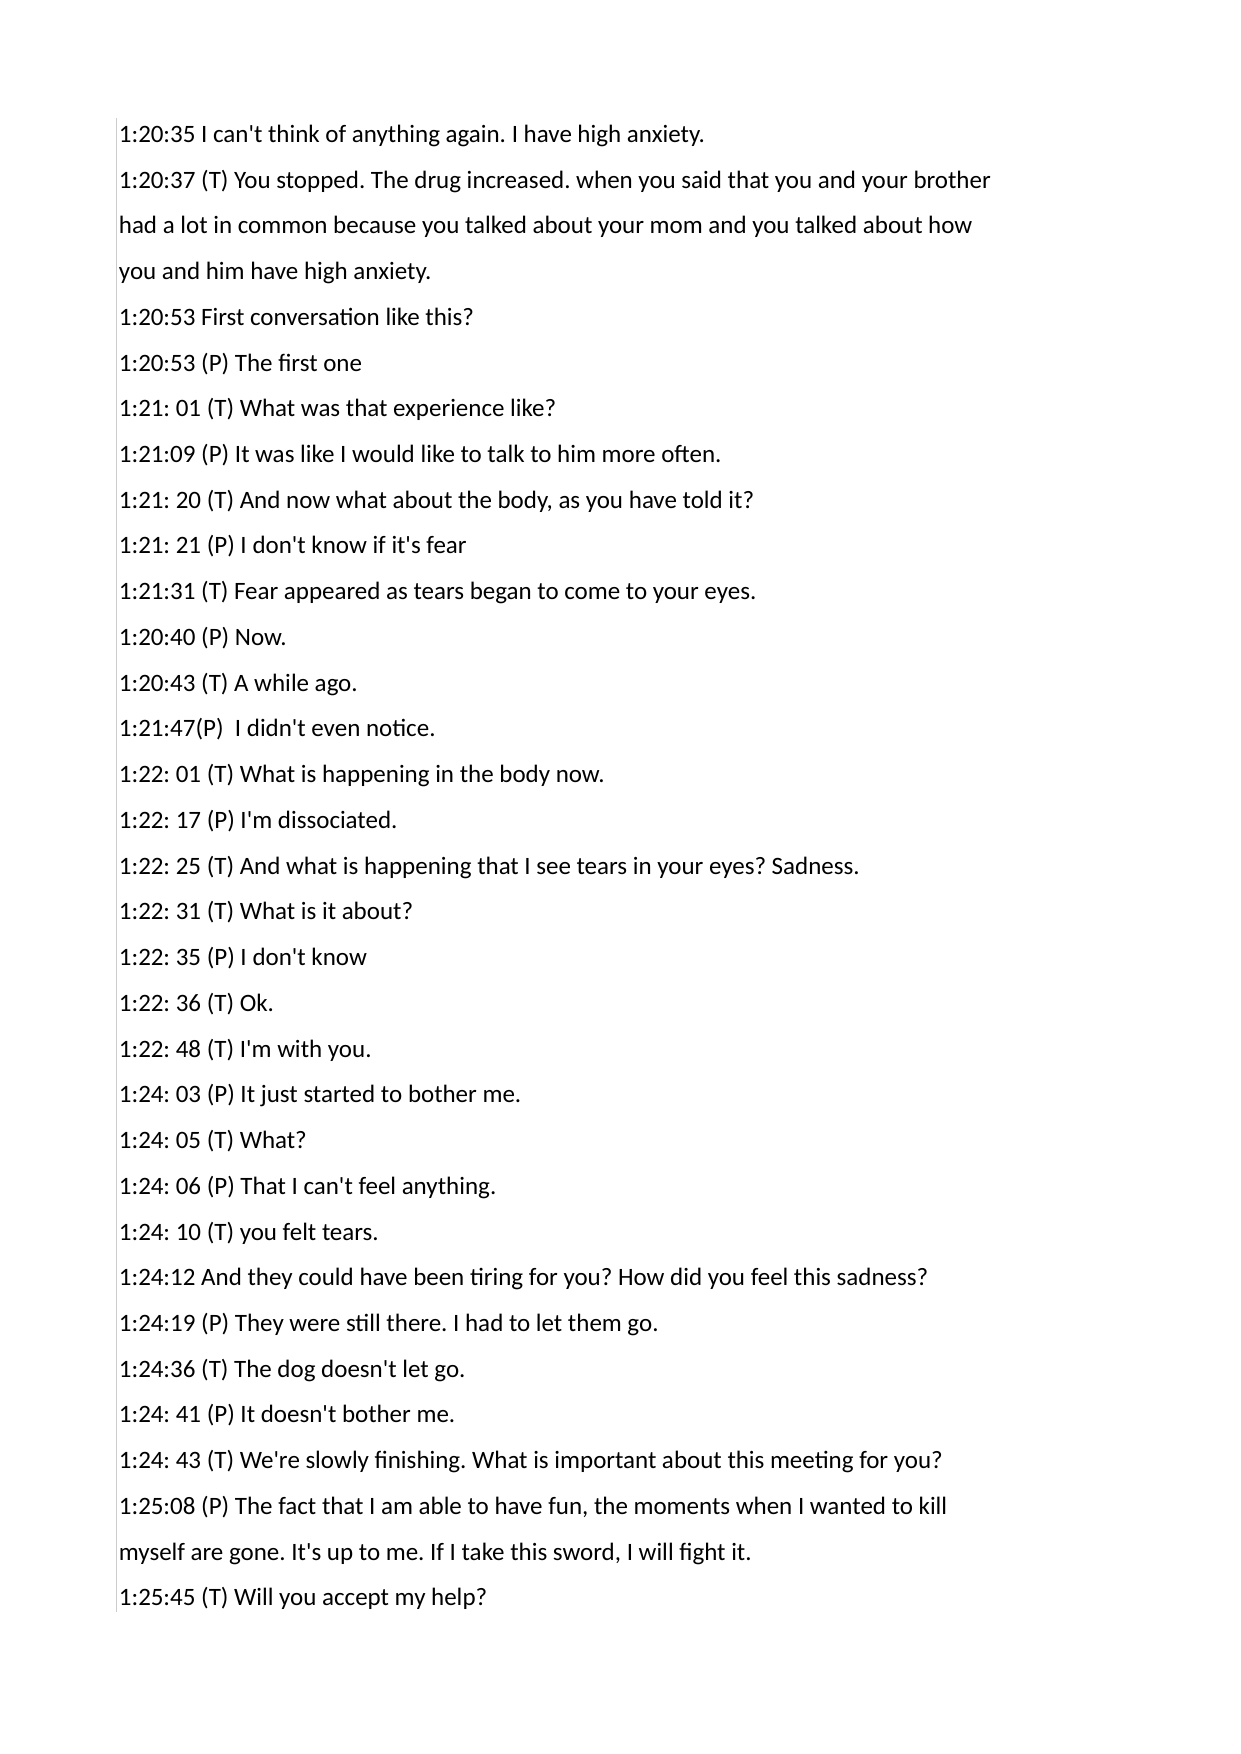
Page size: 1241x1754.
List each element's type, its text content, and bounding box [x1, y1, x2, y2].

text 1:20:43 (T) A while ago. [117, 667, 1005, 697]
text 1:22: 17 (P) I'm dissociated. [117, 804, 1005, 834]
text 1:24: 03 (P) It just started to bother me. [117, 1078, 1005, 1109]
text 1:21: 21 (P) I don't know if it's fear [117, 530, 1005, 560]
text 1:25:45 (T) Will you accept my help? [117, 1581, 1005, 1612]
text 1:24:36 (T) The dog doesn't let go. [117, 1353, 1005, 1383]
text 1:20:37 (T) You stopped. The drug increased. when you said that you and your brother had a lot in common because you talked about your mom and you talked about how you and him have high anxiety. [117, 164, 1005, 286]
text 1:24: 10 (T) you felt tears. [117, 1216, 1005, 1246]
text 1:24: 43 (T) We're slowly finishing. What is important about this meeting for you? [117, 1444, 1005, 1475]
text 1:24: 05 (T) What? [117, 1124, 1005, 1155]
text 1:21:47(P) I didn't even notice. [117, 713, 1005, 743]
text 1:24: 06 (P) That I can't feel anything. [117, 1170, 1005, 1200]
text 1:22: 25 (T) And what is happening that I see tears in your eyes? Sadness. [117, 850, 1005, 880]
text 1:22: 31 (T) What is it about? [117, 896, 1005, 926]
text 1:24:19 (P) They were still there. I had to let them go. [117, 1307, 1005, 1338]
text 1:21:09 (P) It was like I would like to talk to him more often. [117, 438, 1005, 469]
text 1:21:31 (T) Fear appeared as tears began to come to your eyes. [117, 575, 1005, 606]
text 1:20:53 (P) The first one [117, 347, 1005, 377]
text 1:25:08 (P) The fact that I am able to have fun, the moments when I wanted to kill myself are gone. It's up to me. If I take this sword, I will fight it. [117, 1490, 1005, 1566]
text 1:21: 01 (T) What was that experience like? [117, 392, 1005, 423]
text 1:24:12 And they could have been tiring for you? How did you feel this sadness? [117, 1261, 1005, 1292]
text 1:24: 41 (P) It doesn't bother me. [117, 1398, 1005, 1429]
text 1:20:53 First conversation like this? [117, 301, 1005, 332]
text 1:20:35 I can't think of anything again. I have high anxiety. [117, 118, 1005, 149]
text 1:21: 20 (T) And now what about the body, as you have told it? [117, 484, 1005, 514]
text 1:22: 36 (T) Ok. [117, 987, 1005, 1017]
text 1:22: 35 (P) I don't know [117, 941, 1005, 972]
text 1:22: 48 (T) I'm with you. [117, 1033, 1005, 1063]
text 1:20:40 (P) Now. [117, 621, 1005, 652]
text 1:22: 01 (T) What is happening in the body now. [117, 758, 1005, 789]
